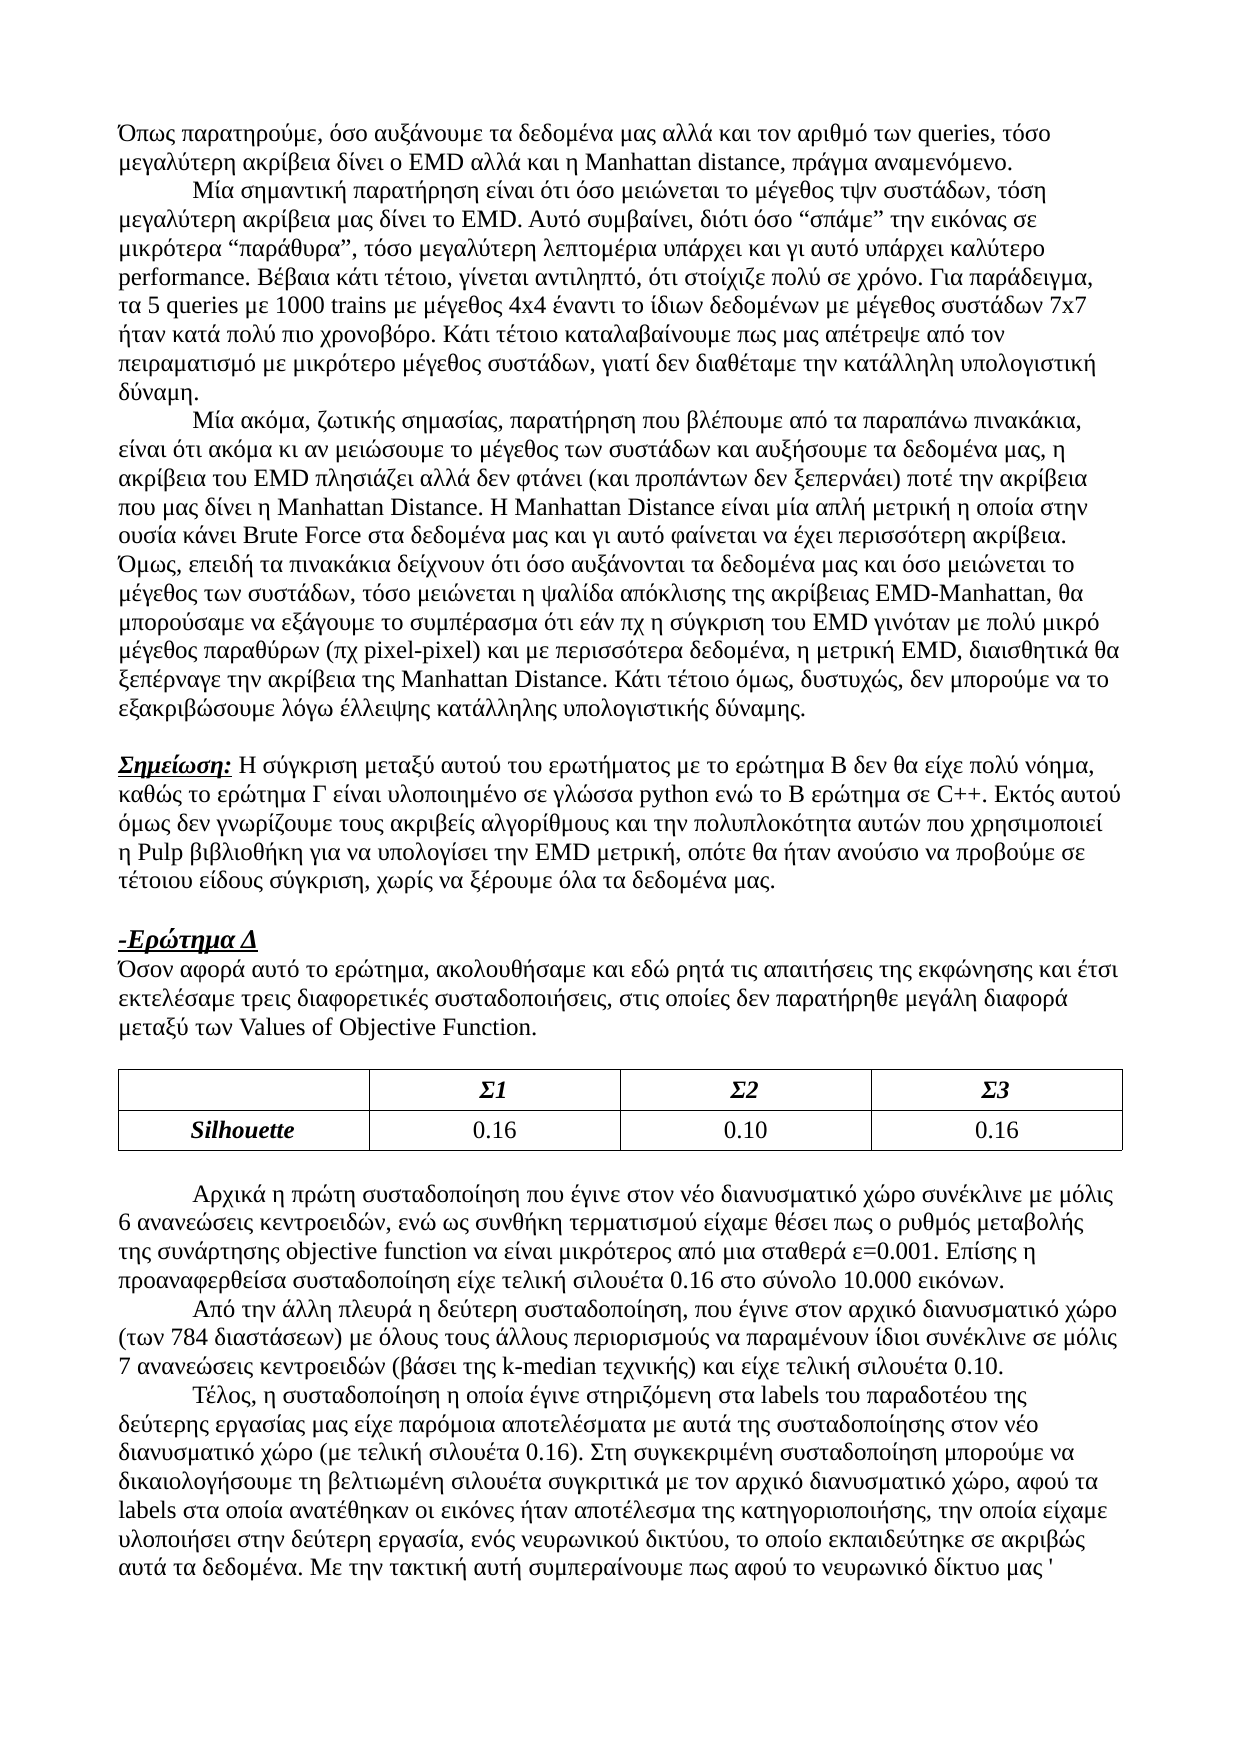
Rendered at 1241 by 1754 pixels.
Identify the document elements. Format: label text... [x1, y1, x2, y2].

text Τέλος, η συσταδοποίηση η οποία έγινε στηριζόμενη στα labels του παραδοτέου της δεύτερης εργασίας μας είχε παρόμοια αποτελέσματα με αυτά της συσταδοποίησης στον νέο διανυσματικό χώρο (με τελική σιλουέτα 0.16). Στη συγκεκριμένη συσταδοποίηση μπορούμε να δικαιολογήσουμε τη βελτιωμένη σιλουέτα συγκριτικά με τον αρχικό διανυσματικό χώρο, αφού τα labels στα οποία ανατέθηκαν οι εικόνες ήταν αποτέλεσμα της κατηγοριοποιήσης, την οποία είχαμε υλοποιήσει στην δεύτερη εργασία, ενός νευρωνικού δικτύου, το οποίο εκπαιδεύτηκε σε ακριβώς αυτά τα δεδομένα. Με την τακτική αυτή συμπεραίνουμε πως αφού το νευρωνικό δίκτυο μας ' [118, 1380, 1122, 1581]
table_cell 0.10 [621, 1111, 871, 1150]
text Από την άλλη πλευρά η δεύτερη συσταδοποίηση, που έγινε στον αρχικό διανυσματικό χώρο (των 784 διαστάσεων) με όλους τους άλλους περιορισμούς να παραμένουν ίδιοι συνέκλινε σε μόλις 7 ανανεώσεις κεντροειδών (βάσει της k-median τεχνικής) και είχε τελική σιλουέτα 0.10. [118, 1294, 1122, 1380]
text Μία σημαντική παρατήρηση είναι ότι όσο μειώνεται το μέγεθος τψν συστάδων, τόση μεγαλύτερη ακρίβεια μας δίνει το EMD. Aυτό συμβαίνει, διότι όσο “σπάμε” την εικόνας σε μικρότερα “παράθυρα”, τόσο μεγαλύτερη λεπτομέρια υπάρχει και γι αυτό υπάρχει καλύτερο performance. Βέβαια κάτι τέτοιο, γίνεται αντιληπτό, ότι στοίχιζε πολύ σε χρόνο. Για παράδειγμα, τα 5 queries με 1000 trains με μέγεθος 4x4 έναντι το ίδιων δεδομένων με μέγεθος συστάδων 7x7 ήταν κατά πολύ πιο χρονοβόρο. Κάτι τέτοιο καταλαβαίνουμε πως μας απέτρεψε από τον πειραματισμό με μικρότερο μέγεθος συστάδων, γιατί δεν διαθέταμε την κατάλληλη υπολογιστική δύναμη. [118, 176, 1122, 406]
table_header [119, 1070, 369, 1109]
table_cell 0.16 [872, 1111, 1122, 1150]
text Μία ακόμα, ζωτικής σημασίας, παρατήρηση που βλέπουμε από τα παραπάνω πινακάκια, είναι ότι ακόμα κι αν μειώσουμε το μέγεθος των συστάδων και αυξήσουμε τα δεδομένα μας, η ακρίβεια του EMD πλησιάζει αλλά δεν φτάνει (και προπάντων δεν ξεπερνάει) ποτέ την ακρίβεια που μας δίνει η Manhattan Distance. Η Manhattan Distance είναι μία απλή μετρική η οποία στην ουσία κάνει Brute Force στα δεδομένα μας και γι αυτό φαίνεται να έχει περισσότερη ακρίβεια. Όμως, επειδή τα πινακάκια δείχνουν ότι όσο αυξάνονται τα δεδομένα μας και όσο μειώνεται το μέγεθος των συστάδων, τόσο μειώνεται η ψαλίδα απόκλισης της ακρίβειας EMD-Manhattan, θα μπορούσαμε να εξάγουμε το συμπέρασμα ότι εάν πχ η σύγκριση του EMD γινόταν με πολύ μικρό μέγεθος παραθύρων (πχ pixel-pixel) και με περισσότερα δεδομένα, η μετρική EMD, διαισθητικά θα ξεπέρναγε την ακρίβεια της Manhattan Distance. Κάτι τέτοιο όμως, δυστυχώς, δεν μπορούμε να το εξακριβώσουμε λόγω έλλειψης κατάλληλης υπολογιστικής δύναμης. [118, 406, 1122, 722]
text Αρχικά η πρώτη συσταδοποίηση που έγινε στον νέο διανυσματικό χώρο συνέκλινε με μόλις 6 ανανεώσεις κεντροειδών, ενώ ως συνθήκη τερματισμού είχαμε θέσει πως ο ρυθμός μεταβολής της συνάρτησης objective function να είναι μικρότερος από μια σταθερά ε=0.001. Επίσης η προαναφερθείσα συσταδοποίηση είχε τελική σιλουέτα 0.16 στο σύνολο 10.000 εικόνων. [118, 1179, 1122, 1294]
table_header Σ2 [621, 1070, 871, 1109]
text Όσον αφορά αυτό το ερώτημα, ακολουθήσαμε και εδώ ρητά τις απαιτήσεις της εκφώνησης και έτσι εκτελέσαμε τρεις διαφορετικές συσταδοποιήσεις, στις οποίες δεν παρατήρηθε μεγάλη διαφορά μεταξύ των Values of Objective Function. [118, 954, 1122, 1041]
table_header Σ1 [370, 1070, 620, 1109]
text Όπως παρατηρούμε, όσο αυξάνουμε τα δεδομένα μας αλλά και τον αριθμό των queries, τόσο μεγαλύτερη ακρίβεια δίνει ο EMD αλλά και η Manhattan distance, πράγμα αναμενόμενο. [118, 118, 1122, 176]
text Σημείωση: Η σύγκριση μεταξύ αυτού του ερωτήματος με το ερώτημα Β δεν θα είχε πολύ νόημα, καθώς το ερώτημα Γ είναι υλοποιημένο σε γλώσσα python ενώ το B ερώτημα σε C++. Eκτός αυτού όμως δεν γνωρίζουμε τους ακριβείς αλγορίθμους και την πολυπλοκότητα αυτών που χρησιμοποιεί η Pulp βιβλιοθήκη για να υπολογίσει την EMD μετρική, οπότε θα ήταν ανούσιο να προβούμε σε τέτοιου είδους σύγκριση, χωρίς να ξέρουμε όλα τα δεδομένα μας. [118, 751, 1122, 894]
table_header Σ3 [872, 1070, 1122, 1109]
table_cell 0.16 [370, 1111, 620, 1150]
table_cell Silhouette [119, 1111, 369, 1150]
text -Ερώτημα Δ [118, 923, 1122, 954]
